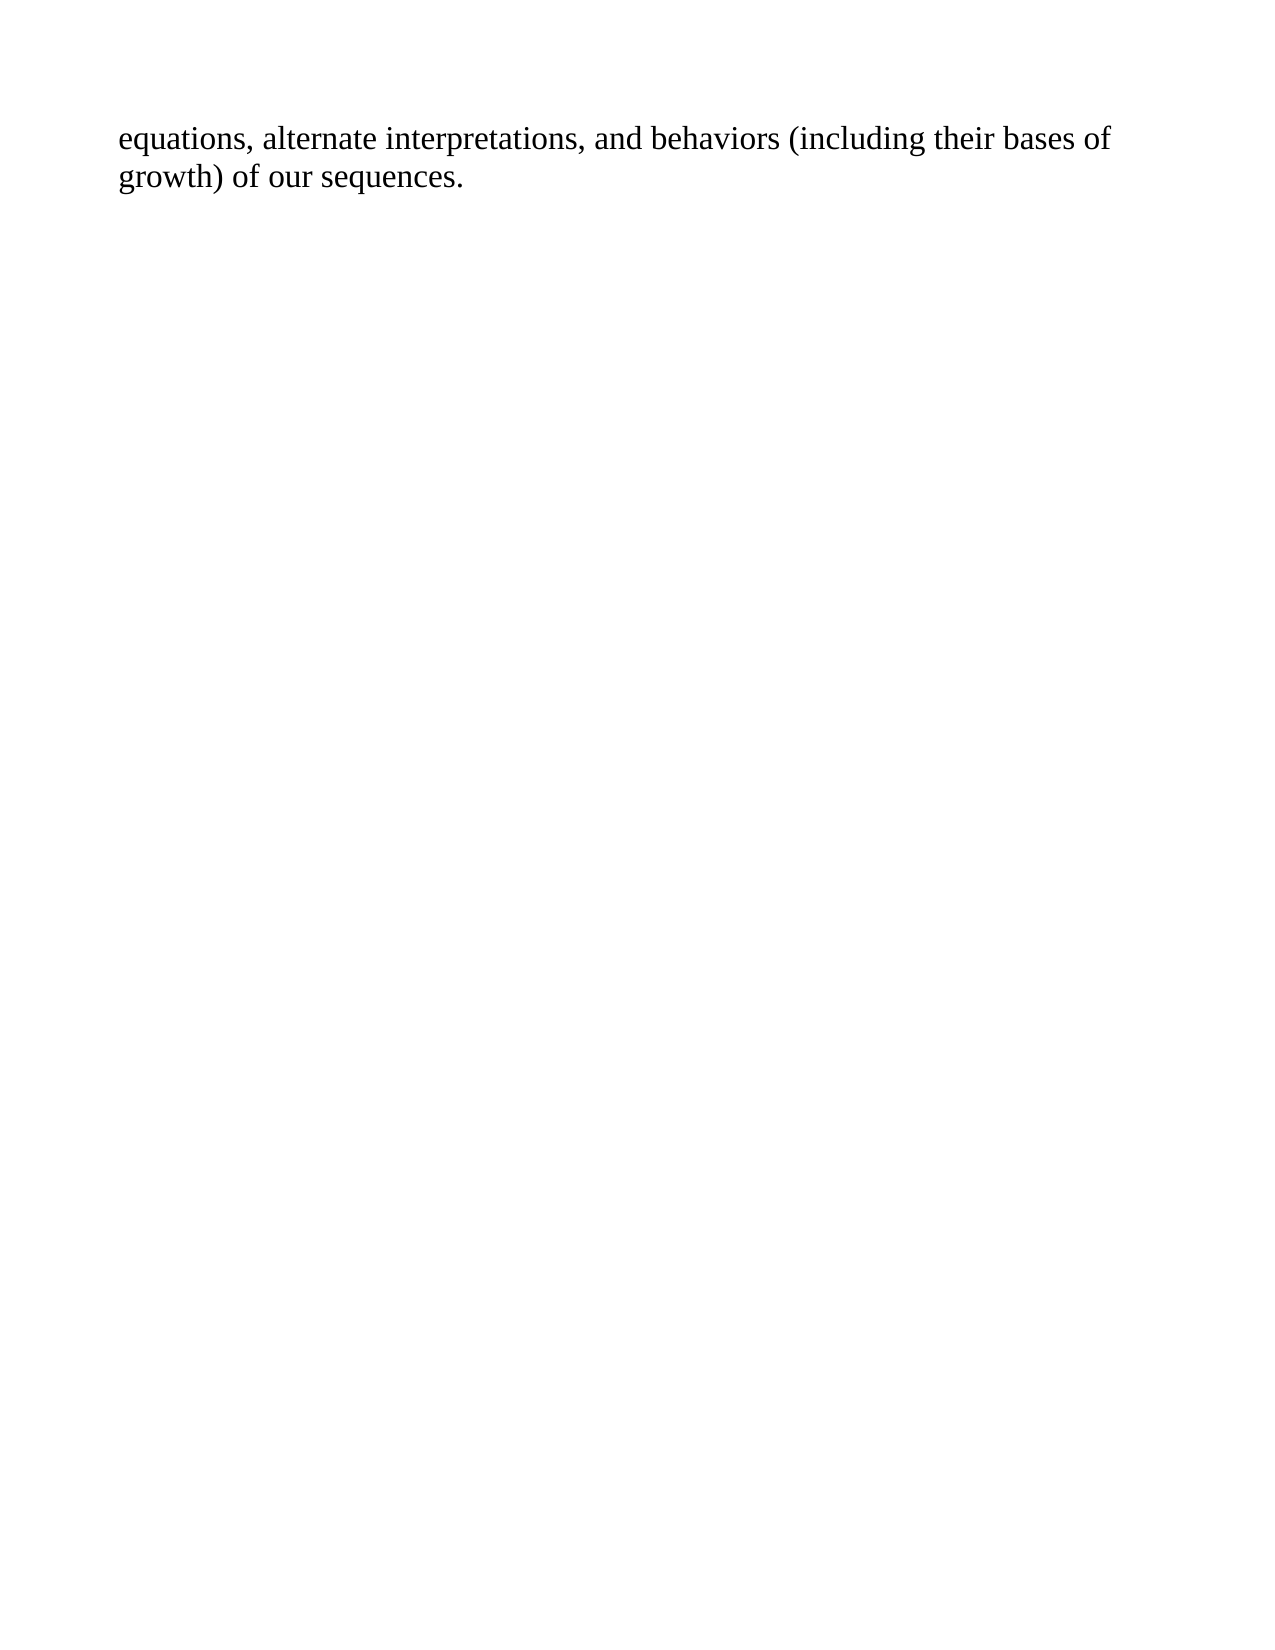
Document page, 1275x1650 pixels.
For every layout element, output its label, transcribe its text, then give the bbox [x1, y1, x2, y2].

text equations, alternate interpretations, and behaviors (including their bases of growth) of our sequences. [118, 118, 1157, 195]
